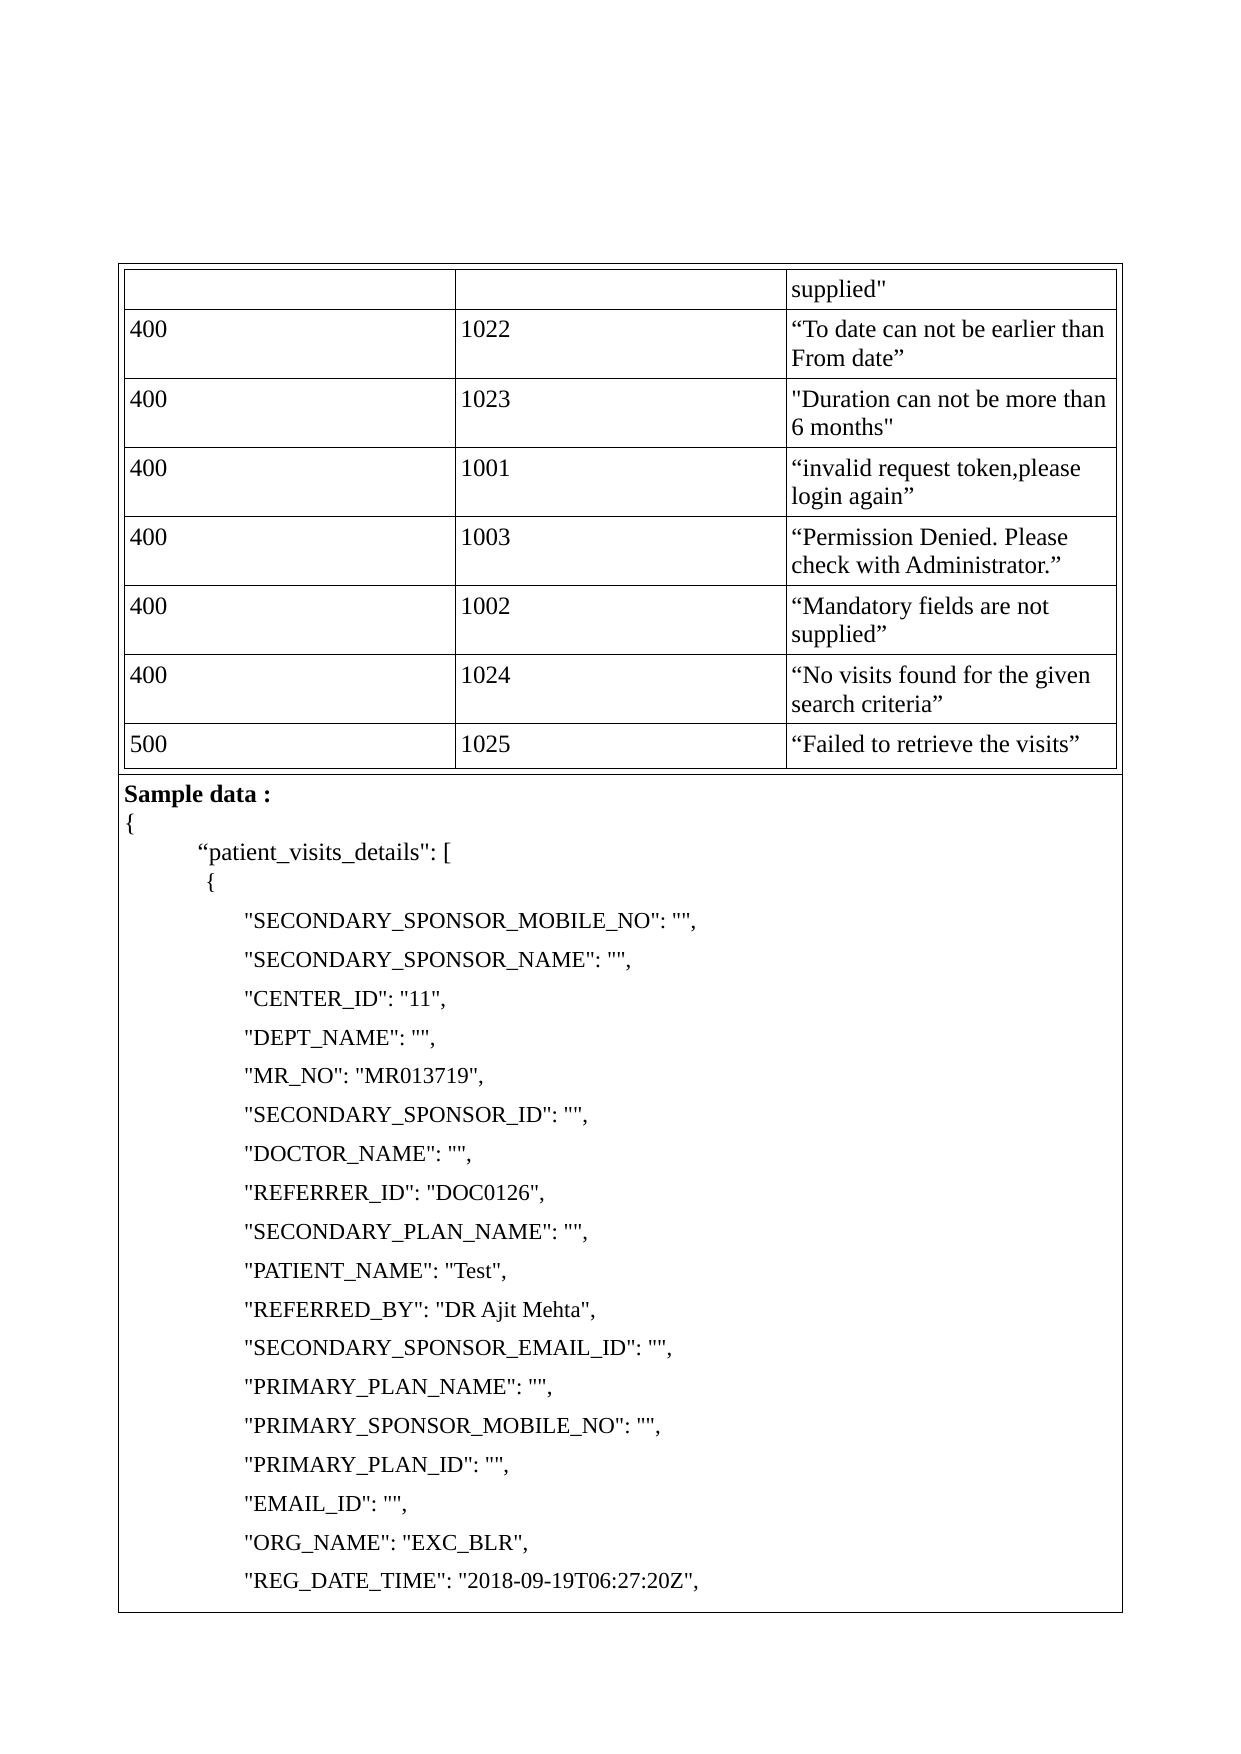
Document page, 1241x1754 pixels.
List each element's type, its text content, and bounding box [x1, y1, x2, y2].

table_cell 1003 [456, 517, 786, 585]
table_cell [119, 264, 1122, 774]
table_cell “No visits found for the given search criteria” [787, 655, 1116, 723]
table_cell 1001 [456, 448, 786, 516]
table_cell 1002 [456, 586, 786, 654]
table_cell 400 [125, 655, 455, 723]
table_cell “Permission Denied. Please check with Administrator.” [787, 517, 1116, 585]
table_cell 1024 [456, 655, 786, 723]
table_cell “Mandatory fields are not supplied” [787, 586, 1116, 654]
table_cell 1023 [456, 379, 786, 447]
table_cell 1022 [456, 310, 786, 378]
table_cell supplied" [787, 270, 1116, 309]
table_cell 400 [125, 448, 455, 516]
table_cell "Duration can not be more than 6 months" [787, 379, 1116, 447]
table_cell 400 [125, 586, 455, 654]
table_cell 400 [125, 310, 455, 378]
table_cell 1025 [456, 724, 786, 768]
table_cell Sample data : { “patient_visits_details": [ { "SECONDARY_SPONSOR_MOBILE_NO": "", "SECONDARY_SPONSOR_NAME": "", "CENTER_ID": "11", "DEPT_NAME": "", "MR_NO": "MR013719", "SECONDARY_SPONSOR_ID": "", "DOCTOR_NAME": "", "REFERRER_ID": "DOC0126", "SECONDARY_PLAN_NAME": "", "PATIENT_NAME": "Test", "REFERRED_BY": "DR Ajit Mehta", "SECONDARY_SPONSOR_EMAIL_ID": "", "PRIMARY_PLAN_NAME": "", "PRIMARY_SPONSOR_MOBILE_NO": "", "PRIMARY_PLAN_ID": "", "EMAIL_ID": "", "ORG_NAME": "EXC_BLR", "REG_DATE_TIME": "2018-09-19T06:27:20Z", [119, 775, 1122, 1612]
table_cell “invalid request token,please login again” [787, 448, 1116, 516]
table_cell “Failed to retrieve the visits” [787, 724, 1116, 768]
table_cell 400 [125, 379, 455, 447]
table_cell 500 [125, 724, 455, 768]
table_cell [125, 270, 455, 309]
table_cell “To date can not be earlier than From date” [787, 310, 1116, 378]
table_cell 400 [125, 517, 455, 585]
table_cell [456, 270, 786, 309]
